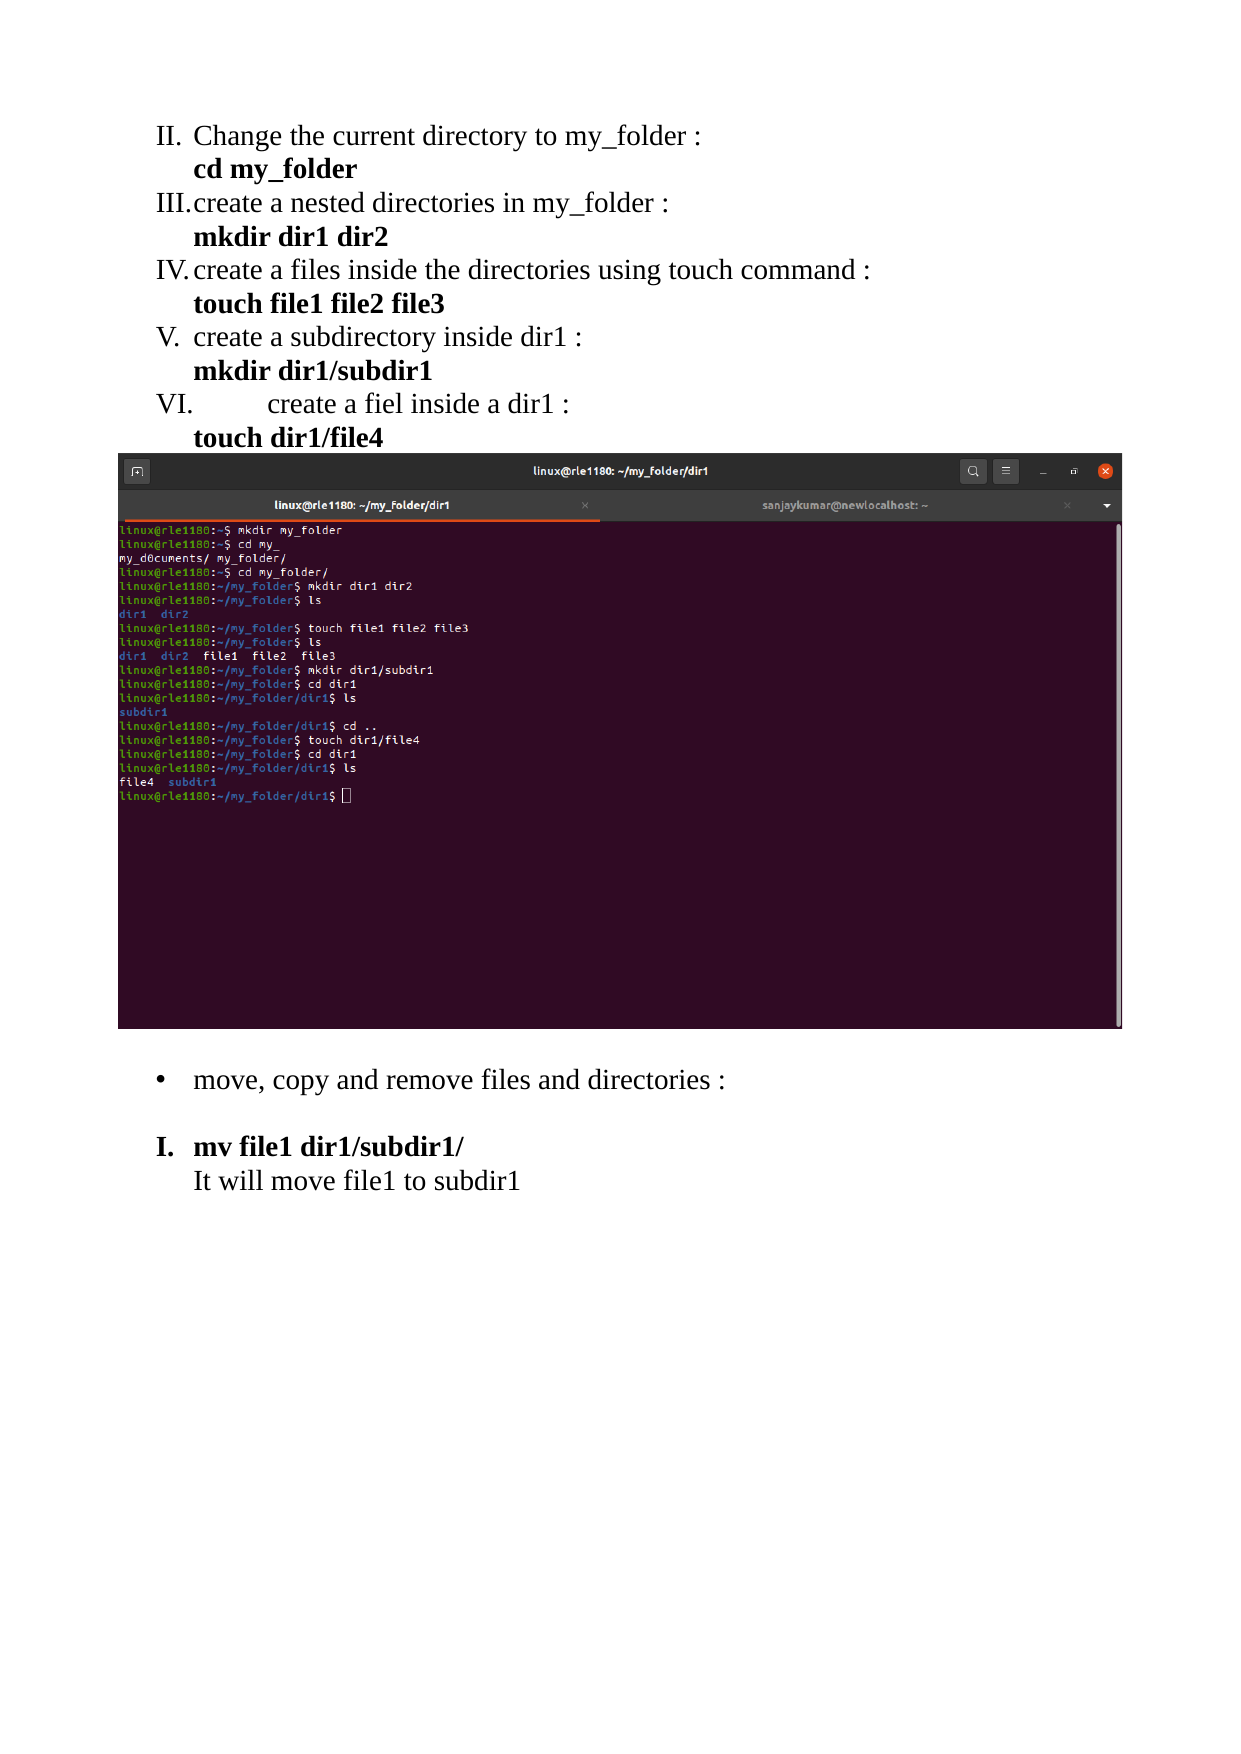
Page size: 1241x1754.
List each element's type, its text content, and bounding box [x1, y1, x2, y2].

list It will move file1 to subdir1 [156, 1163, 1122, 1196]
list cd my_folder [156, 152, 1122, 185]
list Change the current directory to my_folder : [156, 118, 1122, 152]
list create a nested directories in my_folder : [156, 185, 1122, 219]
list move, copy and remove files and directories : [156, 1062, 1122, 1096]
list touch file1 file2 file3 [156, 286, 1122, 319]
list touch dir1/file4 [156, 420, 1122, 453]
picture [118, 453, 1123, 1029]
list create a fiel inside a dir1 : [156, 386, 1122, 420]
list create a subdirectory inside dir1 : [156, 319, 1122, 353]
list create a files inside the directories using touch command : [156, 252, 1122, 286]
list mkdir dir1/subdir1 [156, 353, 1122, 386]
list mkdir dir1 dir2 [156, 219, 1122, 252]
list mv file1 dir1/subdir1/ [156, 1129, 1122, 1163]
